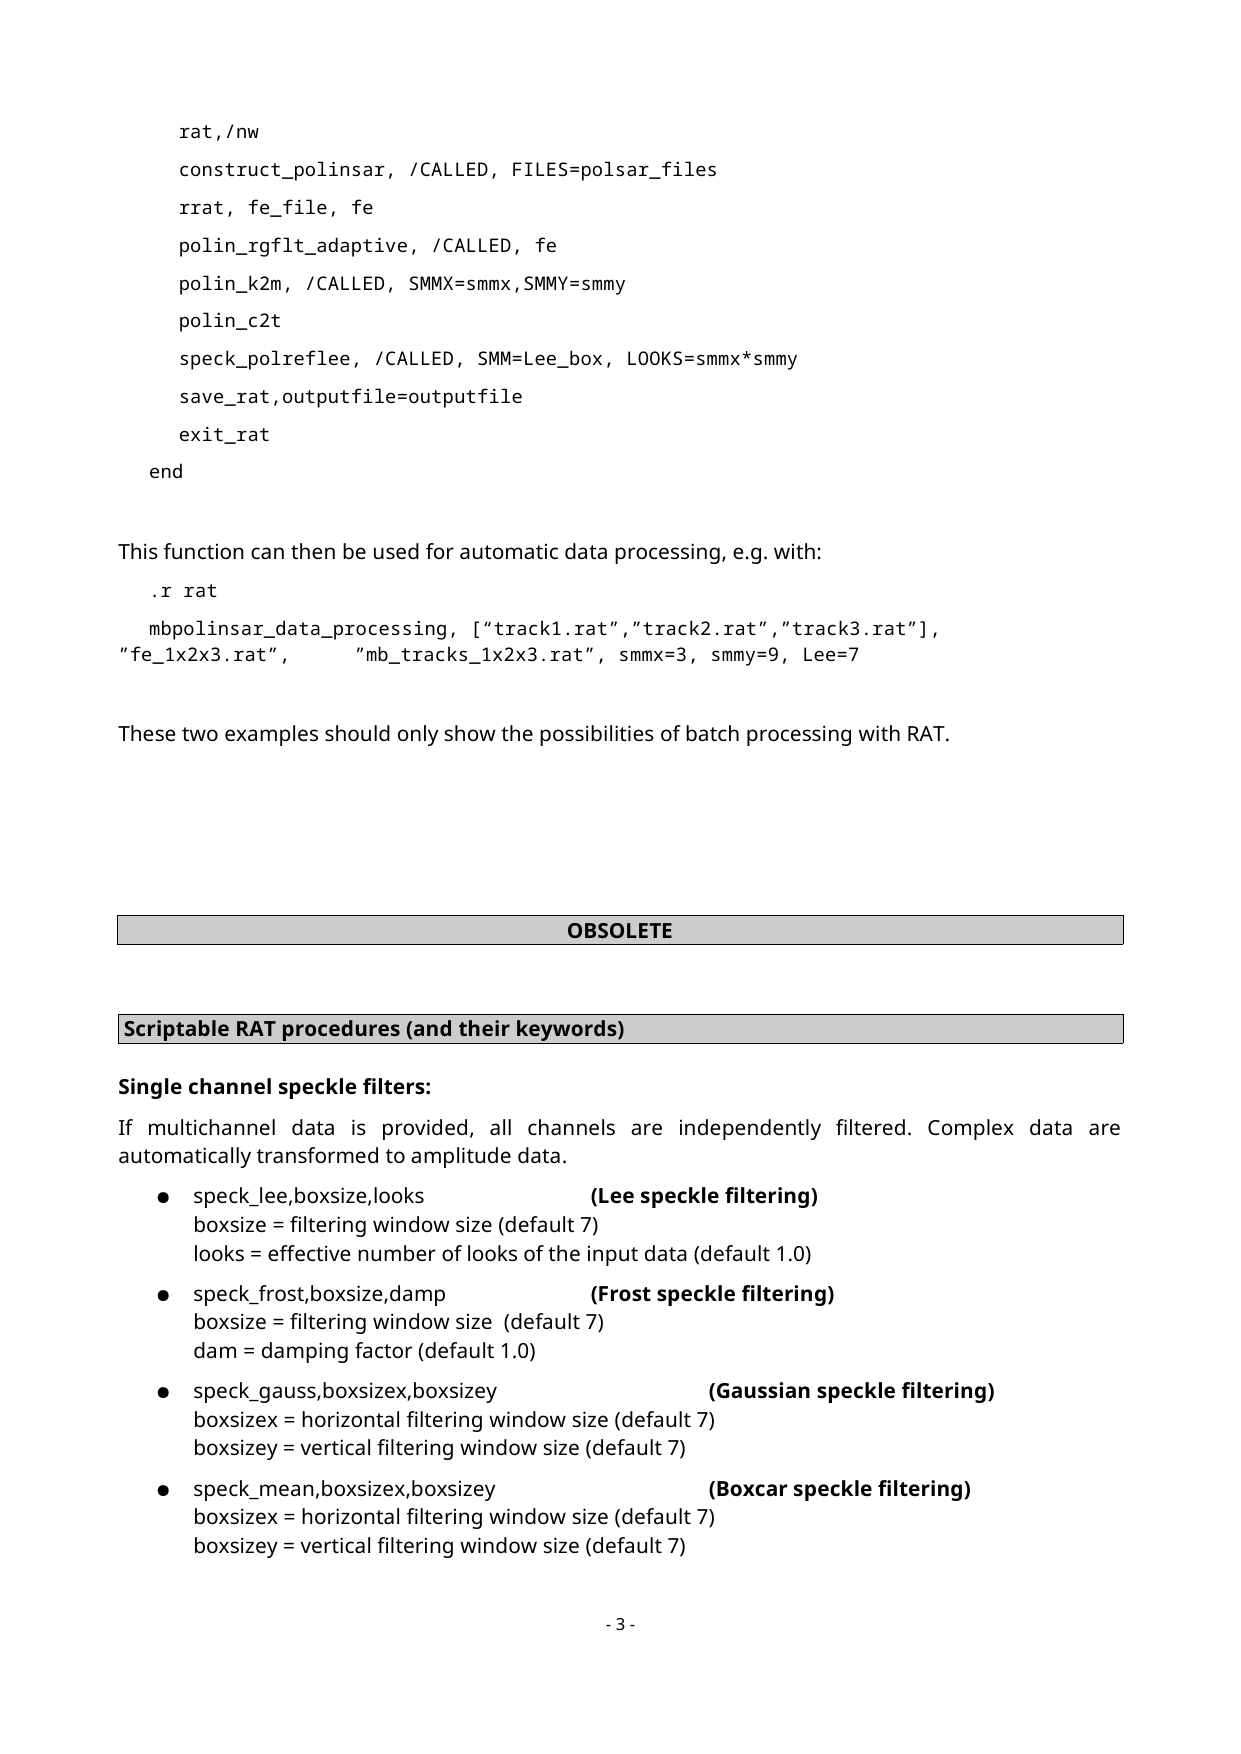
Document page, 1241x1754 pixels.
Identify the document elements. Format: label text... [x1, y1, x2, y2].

list speck_gauss,boxsizex,boxsizey (Gaussian speckle filtering) boxsizex = horizontal filtering window size (default 7) boxsizey = vertical filtering window size (default 7) [156, 1376, 1123, 1462]
text exit_rat [118, 421, 1123, 447]
text save_rat,outputfile=outputfile [118, 383, 1123, 409]
text This function can then be used for automatic data processing, e.g. with: [118, 537, 1123, 565]
text If multichannel data is provided, all channels are independently filtered. Complex data are automatically transformed to amplitude data. [118, 1112, 1123, 1169]
list speck_frost,boxsize,damp (Frost speckle filtering) boxsize = filtering window size (default 7) dam = damping factor (default 1.0) [156, 1279, 1123, 1364]
text speck_polreflee, /CALLED, SMM=Lee_box, LOOKS=smmx*smmy [118, 345, 1123, 371]
text mbpolinsar_data_processing, [“track1.rat”,”track2.rat”,”track3.rat”], ”fe_1x2x3.rat”, ”mb_tracks_1x2x3.rat”, smmx=3, smmy=9, Lee=7 [118, 615, 1123, 667]
text polin_k2m, /CALLED, SMMX=smmx,SMMY=smmy [118, 269, 1123, 295]
text Single channel speckle filters: [118, 1072, 1123, 1101]
text construct_polinsar, /CALLED, FILES=polsar_files [118, 156, 1123, 182]
text rrat, fe_file, fe [118, 194, 1123, 220]
text Scriptable RAT procedures (and their keywords) [119, 1015, 1123, 1043]
list speck_lee,boxsize,looks (Lee speckle filtering) boxsize = filtering window size (default 7) looks = effective number of looks of the input data (default 1.0) [156, 1181, 1123, 1267]
text end [118, 458, 1123, 484]
text These two examples should only show the possibilities of batch processing with RAT. [118, 719, 1123, 747]
text polin_c2t [118, 307, 1123, 333]
text polin_rgflt_adaptive, /CALLED, fe [118, 232, 1123, 258]
text OBSOLETE [118, 916, 1123, 944]
text rat,/nw [118, 118, 1123, 144]
list speck_mean,boxsizex,boxsizey (Boxcar speckle filtering) boxsizex = horizontal filtering window size (default 7) boxsizey = vertical filtering window size (default 7) [156, 1473, 1123, 1559]
text .r rat [118, 577, 1123, 603]
